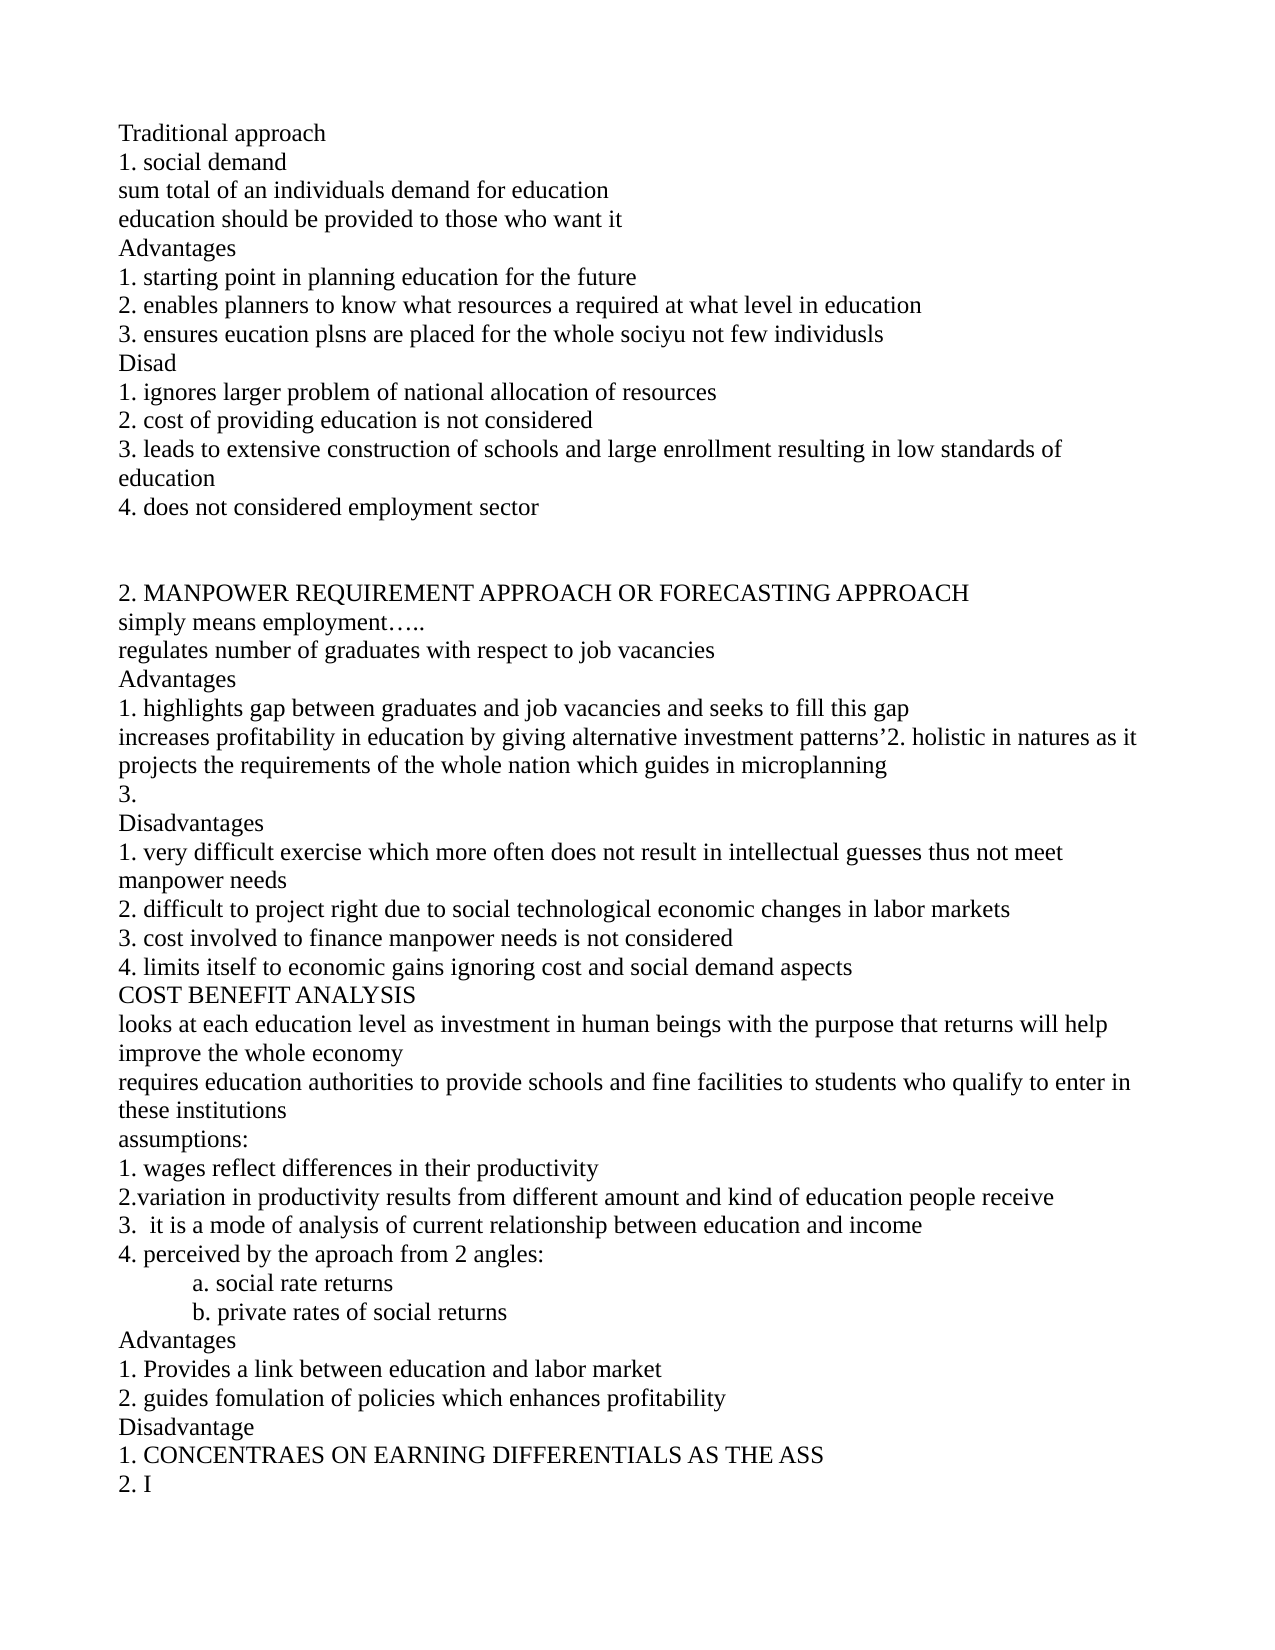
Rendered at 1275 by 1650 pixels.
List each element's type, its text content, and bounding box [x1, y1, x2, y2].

text 2. guides fomulation of policies which enhances profitability [118, 1383, 1157, 1412]
text Traditional approach [118, 118, 1157, 147]
text 2. cost of providing education is not considered [118, 406, 1157, 434]
text 4. limits itself to economic gains ignoring cost and social demand aspects [118, 952, 1157, 981]
text a. social rate returns [118, 1268, 1157, 1297]
text b. private rates of social returns [118, 1297, 1157, 1326]
text increases profitability in education by giving alternative investment patterns’2. holistic in natures as it projects the requirements of the whole nation which guides in microplanning [118, 722, 1157, 779]
text 3. ensures eucation plsns are placed for the whole sociyu not few individusls [118, 319, 1157, 348]
text 2. enables planners to know what resources a required at what level in education [118, 291, 1157, 319]
text looks at each education level as investment in human beings with the purpose that returns will help improve the whole economy [118, 1009, 1157, 1067]
text 1. starting point in planning education for the future [118, 262, 1157, 291]
text 2. difficult to project right due to social technological economic changes in labor markets [118, 894, 1157, 923]
text sum total of an individuals demand for education [118, 176, 1157, 204]
text 3. [118, 779, 1157, 808]
text education should be provided to those who want it [118, 204, 1157, 233]
text Advantages [118, 1326, 1157, 1354]
text 1. highlights gap between graduates and job vacancies and seeks to fill this gap [118, 693, 1157, 722]
text 1. Provides a link between education and labor market [118, 1354, 1157, 1383]
text 3. it is a mode of analysis of current relationship between education and income [118, 1211, 1157, 1239]
text 1. ignores larger problem of national allocation of resources [118, 377, 1157, 406]
text 1. wages reflect differences in their productivity [118, 1153, 1157, 1182]
text Disadvantage [118, 1412, 1157, 1441]
text 4. perceived by the aproach from 2 angles: [118, 1239, 1157, 1268]
text regulates number of graduates with respect to job vacancies [118, 636, 1157, 664]
text 3. leads to extensive construction of schools and large enrollment resulting in low standards of education [118, 434, 1157, 492]
text 3. cost involved to finance manpower needs is not considered [118, 923, 1157, 952]
text assumptions: [118, 1124, 1157, 1153]
text 2. MANPOWER REQUIREMENT APPROACH OR FORECASTING APPROACH [118, 578, 1157, 607]
text 1. social demand [118, 147, 1157, 176]
text 4. does not considered employment sector [118, 492, 1157, 521]
text Advantages [118, 233, 1157, 262]
text COST BENEFIT ANALYSIS [118, 981, 1157, 1009]
text Disadvantages [118, 808, 1157, 837]
text requires education authorities to provide schools and fine facilities to students who qualify to enter in these institutions [118, 1067, 1157, 1124]
text 2. I [118, 1469, 1157, 1498]
text simply means employment….. [118, 607, 1157, 636]
text 1. very difficult exercise which more often does not result in intellectual guesses thus not meet manpower needs [118, 837, 1157, 894]
text 2.variation in productivity results from different amount and kind of education people receive [118, 1182, 1157, 1211]
text Advantages [118, 664, 1157, 693]
text 1. CONCENTRAES ON EARNING DIFFERENTIALS AS THE ASS [118, 1441, 1157, 1469]
text Disad [118, 348, 1157, 377]
